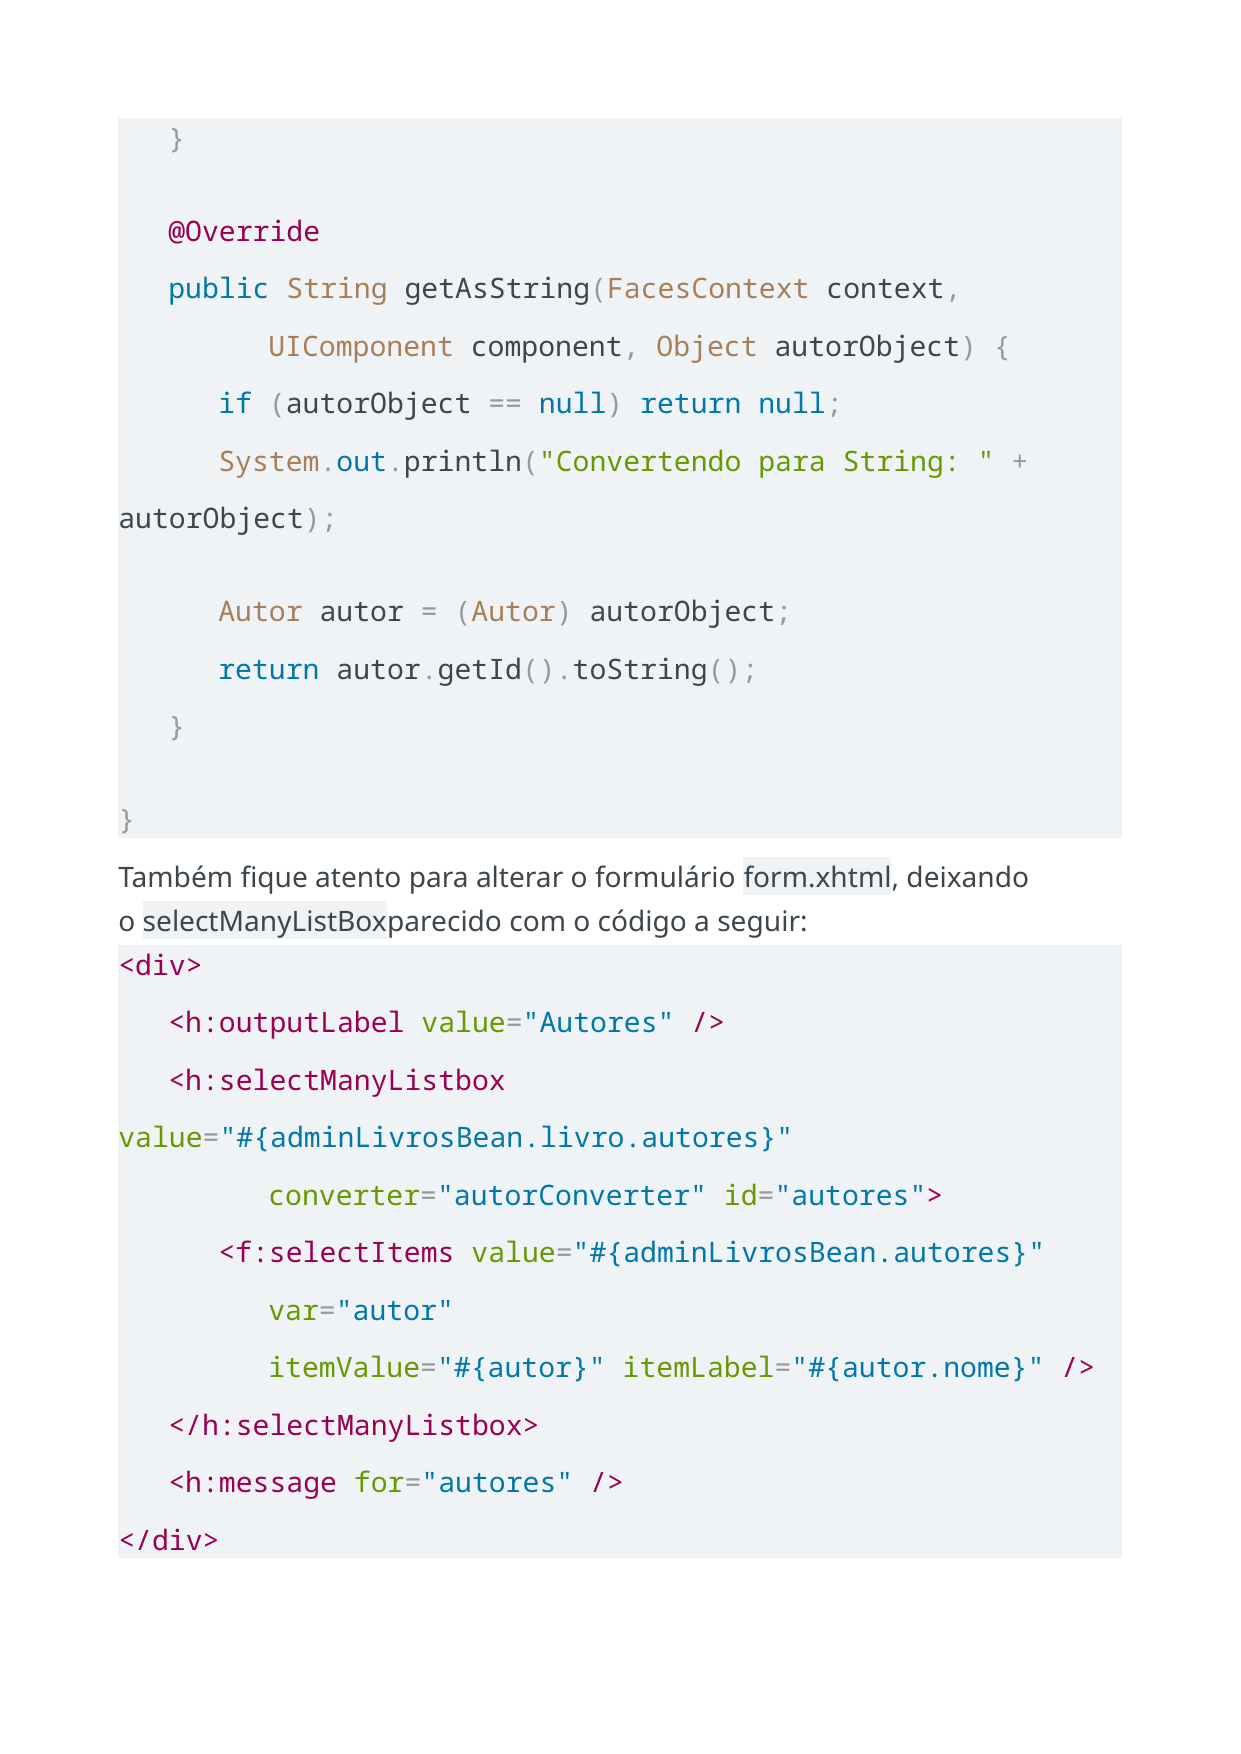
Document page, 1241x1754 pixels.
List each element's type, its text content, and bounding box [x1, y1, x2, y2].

text UIComponent component, Object autorObject) { [118, 326, 1122, 364]
text converter="autorConverter" id="autores"> [118, 1175, 1122, 1213]
text } [118, 706, 1122, 745]
text Autor autor = (Autor) autorObject; [118, 591, 1122, 630]
text <h:selectManyListbox value="#{adminLivrosBean.livro.autores}" [118, 1060, 1122, 1156]
text <f:selectItems value="#{adminLivrosBean.autores}" [118, 1232, 1122, 1271]
text <div> [118, 945, 1122, 983]
text @Override [118, 211, 1122, 249]
text if (autorObject == null) return null; [118, 383, 1122, 422]
text <h:message for="autores" /> [118, 1462, 1122, 1501]
text var="autor" [118, 1290, 1122, 1328]
text } [118, 799, 1122, 838]
text </div> [118, 1520, 1122, 1558]
text Também fique atento para alterar o formulário form.xhtml, deixando o selectManyListBoxparecido com o código a seguir: [118, 857, 1122, 939]
text itemValue="#{autor}" itemLabel="#{autor.nome}" /> [118, 1347, 1122, 1386]
text System.out.println("Convertendo para String: " + autorObject); [118, 441, 1122, 537]
text </h:selectManyListbox> [118, 1405, 1122, 1443]
text return autor.getId().toString(); [118, 649, 1122, 687]
text } [118, 118, 1122, 156]
text public String getAsString(FacesContext context, [118, 268, 1122, 307]
text <h:outputLabel value="Autores" /> [118, 1002, 1122, 1041]
